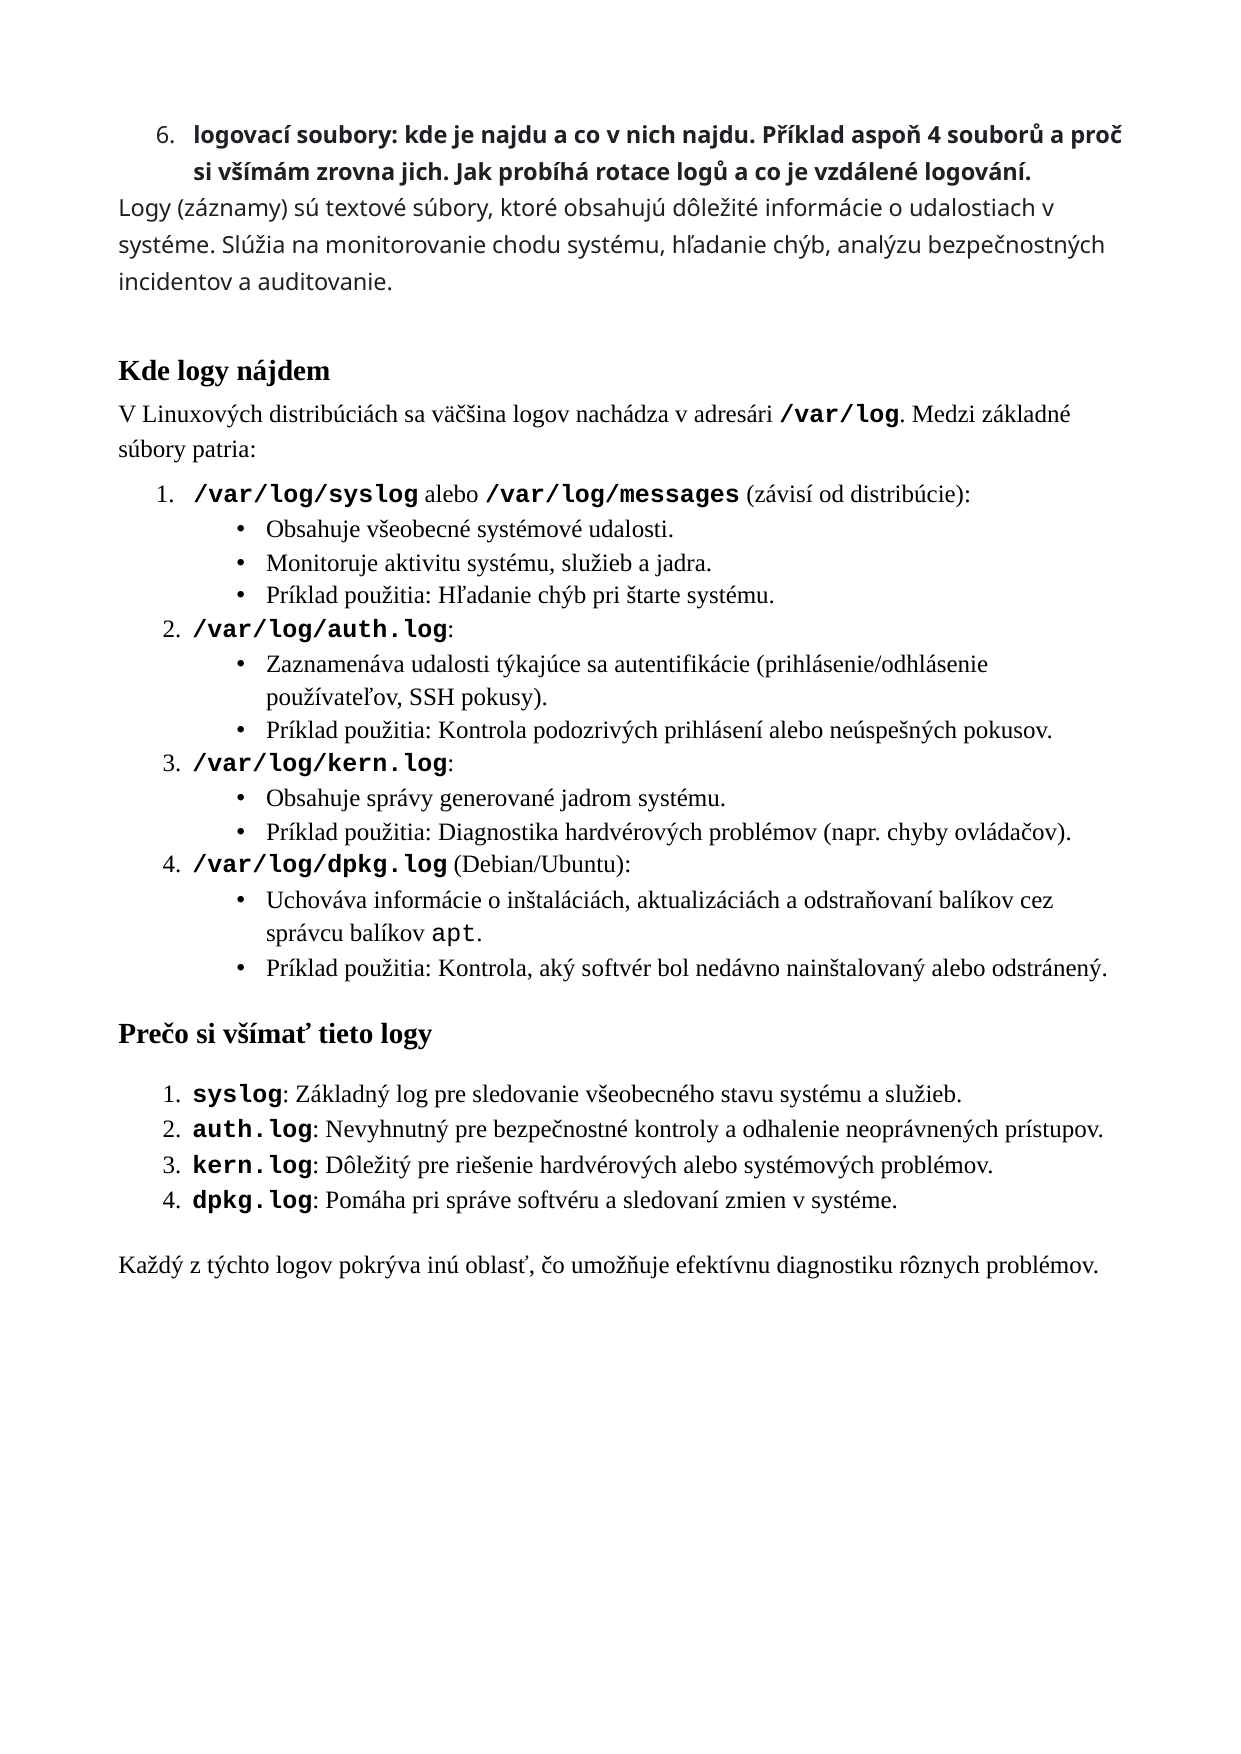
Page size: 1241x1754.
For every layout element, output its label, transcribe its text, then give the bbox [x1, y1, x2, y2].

list syslog: Základný log pre sledovanie všeobecného stavu systému a služieb. [162, 1079, 1122, 1110]
list Monitoruje aktivitu systému, služieb a jadra. [236, 548, 1122, 576]
list /var/log/kern.log: [162, 748, 1122, 779]
list Uchováva informácie o inštaláciách, aktualizáciách a odstraňovaní balíkov cez správcu balíkov apt. [236, 885, 1122, 949]
list /var/log/syslog alebo /var/log/messages (závisí od distribúcie): [156, 479, 1122, 510]
list Príklad použitia: Diagnostika hardvérových problémov (napr. chyby ovládačov). [236, 817, 1122, 845]
text Každý z týchto logov pokrýva inú oblasť, čo umožňuje efektívnu diagnostiku rôznych problémov. [118, 1250, 1122, 1279]
list /var/log/auth.log: [162, 614, 1122, 644]
text Logy (záznamy) sú textové súbory, ktoré obsahujú dôležité informácie o udalostiach v systéme. Slúžia na monitorovanie chodu systému, hľadanie chýb, analýzu bezpečnostných incidentov a auditovanie. [118, 192, 1122, 297]
subtitle Prečo si všímať tieto logy [118, 1016, 1122, 1049]
list Obsahuje všeobecné systémové udalosti. [236, 514, 1122, 543]
list Obsahuje správy generované jadrom systému. [236, 783, 1122, 812]
list Príklad použitia: Kontrola, aký softvér bol nedávno nainštalovaný alebo odstránený. [236, 953, 1122, 982]
list auth.log: Nevyhnutný pre bezpečnostné kontroly a odhalenie neoprávnených prístupov. [162, 1114, 1122, 1145]
list kern.log: Dôležitý pre riešenie hardvérových alebo systémových problémov. [162, 1150, 1122, 1181]
list Príklad použitia: Kontrola podozrivých prihlásení alebo neúspešných pokusov. [236, 715, 1122, 744]
list Zaznamenáva udalosti týkajúce sa autentifikácie (prihlásenie/odhlásenie používateľov, SSH pokusy). [236, 649, 1122, 711]
list /var/log/dpkg.log (Debian/Ubuntu): [162, 849, 1122, 880]
list logovací soubory: kde je najdu a co v nich najdu. Příklad aspoň 4 souborů a proč si všímám zrovna jich. Jak probíhá rotace logů a co je vzdálené logování. [156, 118, 1122, 187]
list Príklad použitia: Hľadanie chýb pri štarte systému. [236, 581, 1122, 609]
list dpkg.log: Pomáha pri správe softvéru a sledovaní zmien v systéme. [162, 1185, 1122, 1216]
text V Linuxových distribúciách sa väčšina logov nachádza v adresári /var/log. Medzi základné súbory patria: [118, 399, 1122, 463]
subtitle Kde logy nájdem [118, 353, 1122, 387]
